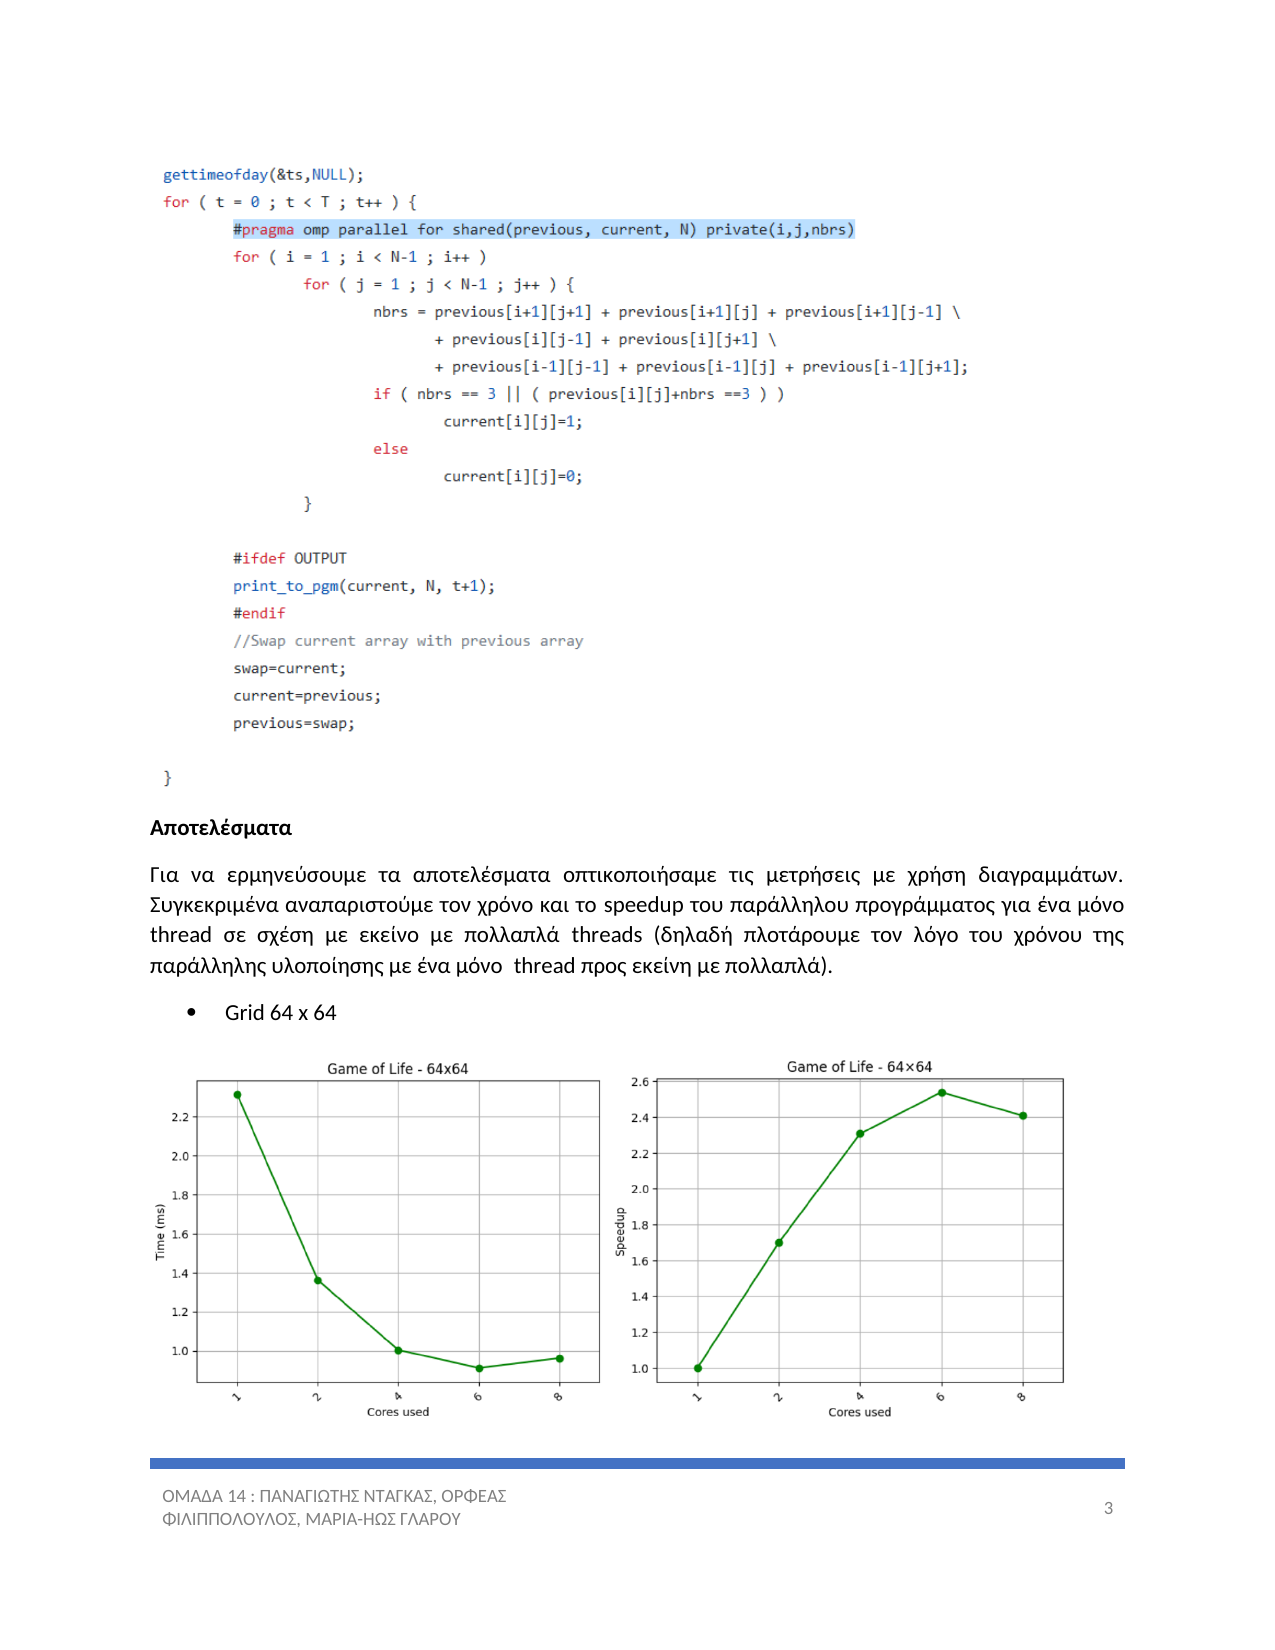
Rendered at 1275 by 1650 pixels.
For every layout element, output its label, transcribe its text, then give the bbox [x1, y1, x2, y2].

list Grid 64 x 64 [187, 998, 1125, 1026]
picture [150, 150, 991, 795]
picture [150, 1044, 1070, 1421]
text Αποτελέσματα [150, 813, 1125, 841]
text Για να ερμηνεύσουμε τα αποτελέσματα οπτικοποιήσαμε τις μετρήσεις με χρήση διαγραμμάτων. Συγκεκριμένα αναπαριστούμε τον χρόνο και το speedup του παράλληλου προγράμματος για ένα μόνο thread σε σχέση με εκείνο με πολλαπλά threads (δηλαδή πλοτάρουμε τον λόγο του χρόνου της παράλληλης υλοποίησης με ένα μόνο thread προς εκείνη με πολλαπλά). [150, 860, 1125, 979]
